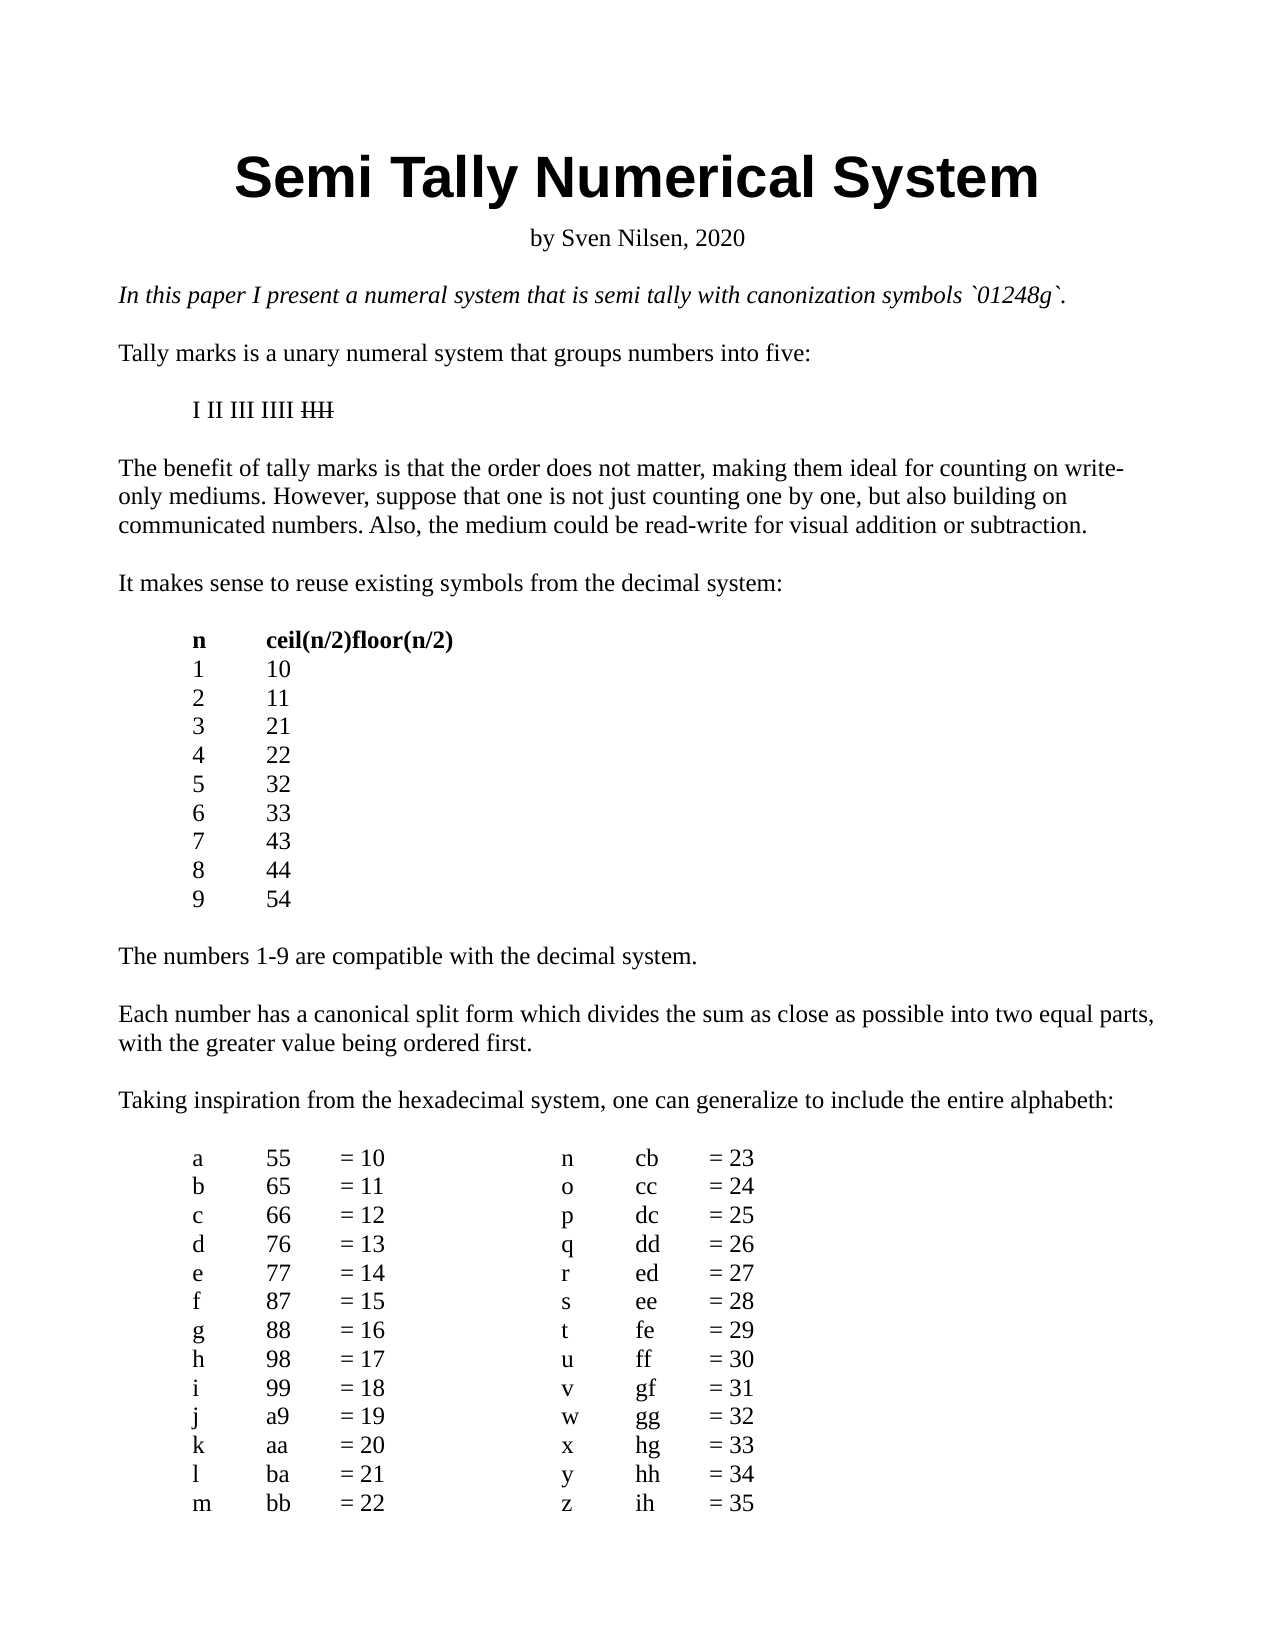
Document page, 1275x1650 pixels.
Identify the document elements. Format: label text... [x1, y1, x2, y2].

text 8 44 [118, 855, 1157, 884]
text i 99 = 18 v gf = 31 [118, 1373, 1157, 1401]
text j a9 = 19 w gg = 32 [118, 1401, 1157, 1430]
text f 87 = 15 s ee = 28 [118, 1286, 1157, 1315]
text g 88 = 16 t fe = 29 [118, 1315, 1157, 1344]
title Semi Tally Numerical System [118, 143, 1157, 210]
text 2 11 [118, 683, 1157, 711]
text d 76 = 13 q dd = 26 [118, 1229, 1157, 1258]
text n ceil(n/2)floor(n/2) [118, 625, 1157, 654]
text The benefit of tally marks is that the order does not matter, making them ideal for counting on write-only mediums. However, suppose that one is not just counting one by one, but also building on communicated numbers. Also, the medium could be read-write for visual addition or subtraction. [118, 453, 1157, 539]
text Each number has a canonical split form which divides the sum as close as possible into two equal parts, with the greater value being ordered first. [118, 999, 1157, 1056]
text Taking inspiration from the hexadecimal system, one can generalize to include the entire alphabeth: [118, 1085, 1157, 1114]
text 6 33 [118, 798, 1157, 826]
text 7 43 [118, 826, 1157, 855]
text by Sven Nilsen, 2020 [118, 223, 1157, 251]
text 4 22 [118, 740, 1157, 769]
text e 77 = 14 r ed = 27 [118, 1258, 1157, 1286]
text b 65 = 11 o cc = 24 [118, 1171, 1157, 1200]
text I II III IIII IIII [118, 395, 1157, 424]
text l ba = 21 y hh = 34 [118, 1459, 1157, 1488]
text 9 54 [118, 884, 1157, 913]
text a 55 = 10 n cb = 23 [118, 1143, 1157, 1171]
text 1 10 [118, 654, 1157, 683]
text Tally marks is a unary numeral system that groups numbers into five: [118, 338, 1157, 366]
text m bb = 22 z ih = 35 [118, 1488, 1157, 1516]
text The numbers 1-9 are compatible with the decimal system. [118, 941, 1157, 970]
text 3 21 [118, 711, 1157, 740]
text k aa = 20 x hg = 33 [118, 1430, 1157, 1459]
text c 66 = 12 p dc = 25 [118, 1200, 1157, 1229]
text It makes sense to reuse existing symbols from the decimal system: [118, 568, 1157, 596]
text h 98 = 17 u ff = 30 [118, 1344, 1157, 1373]
text 5 32 [118, 769, 1157, 798]
text In this paper I present a numeral system that is semi tally with canonization symbols `01248g`. [118, 280, 1157, 309]
